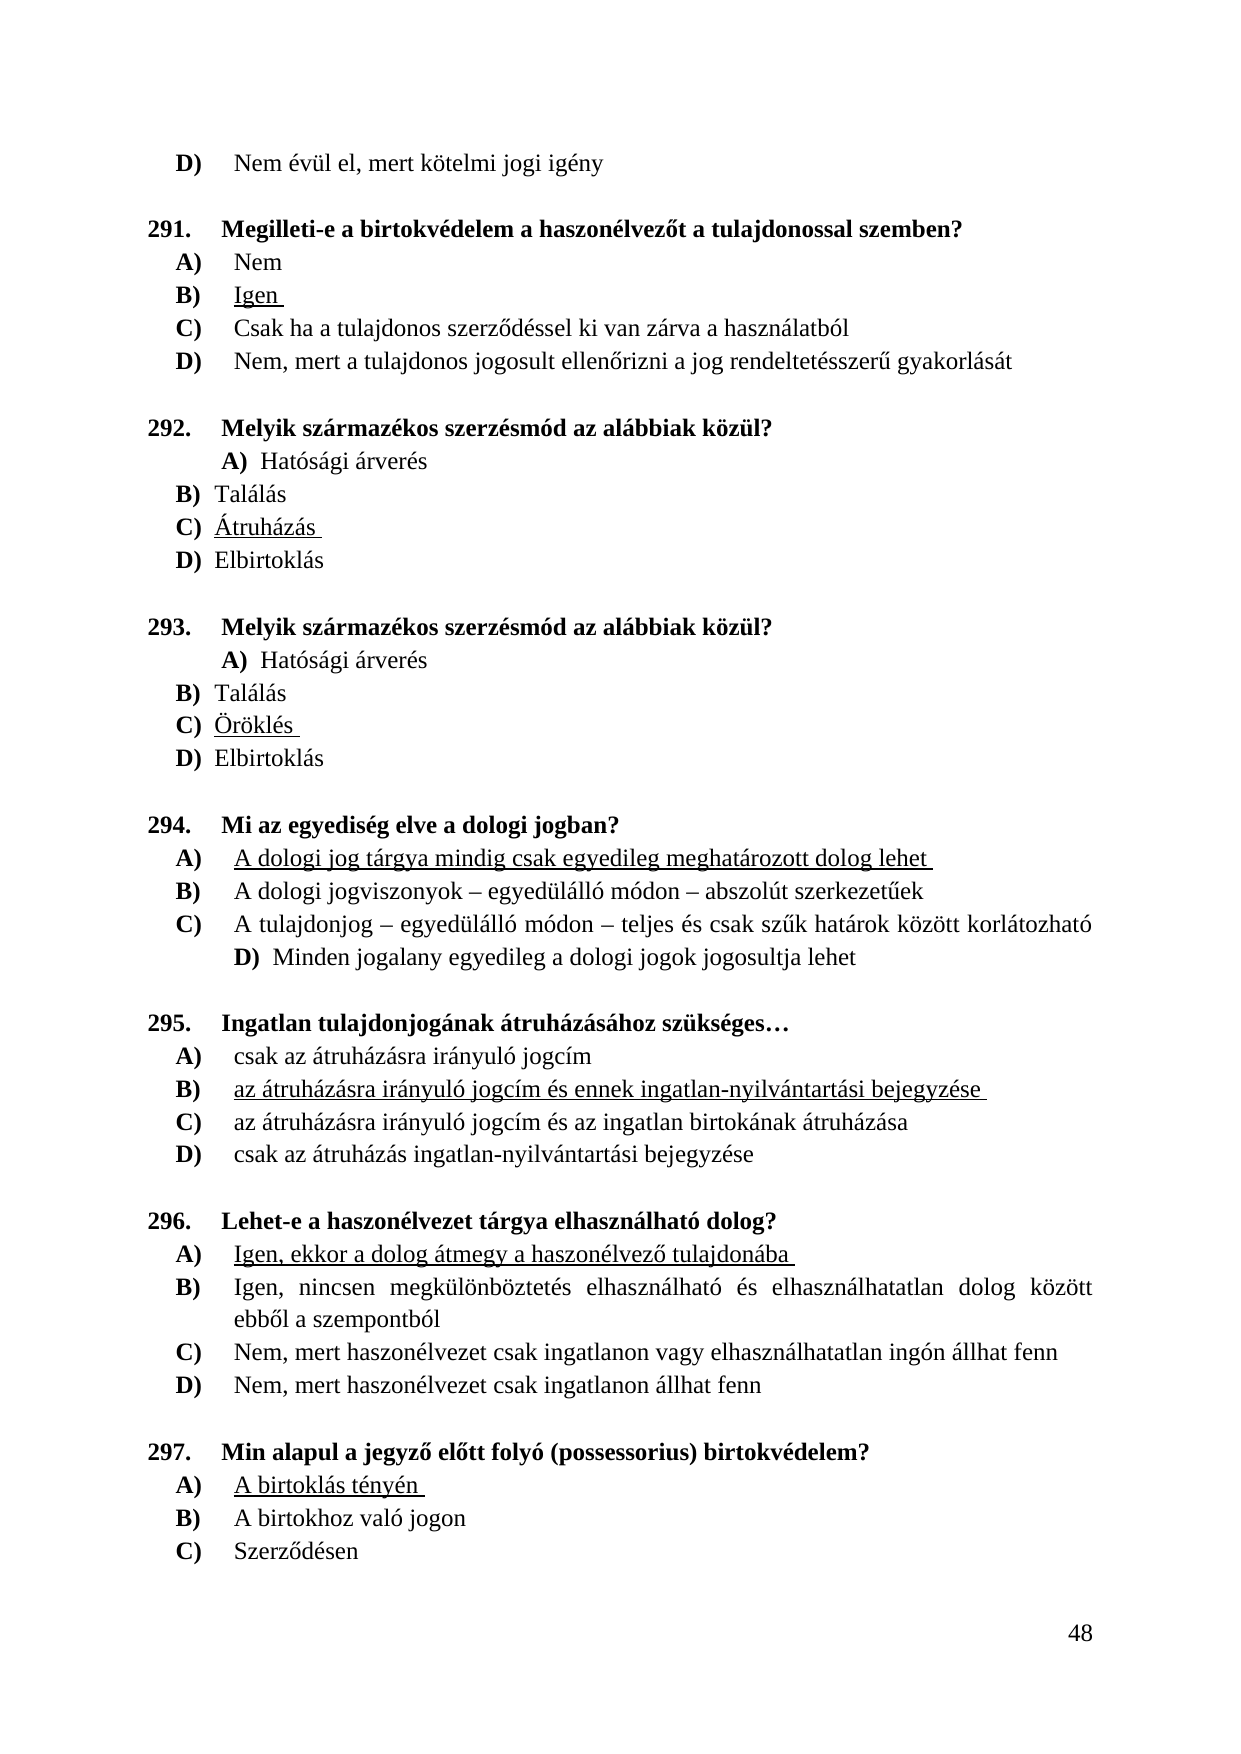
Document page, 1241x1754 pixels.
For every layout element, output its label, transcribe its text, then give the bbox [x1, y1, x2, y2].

list csak az átruházásra irányuló jogcím [175, 1041, 1093, 1069]
list Megilleti-e a birtokvédelem a haszonélvezőt a tulajdonossal szemben? [147, 214, 1093, 243]
list Min alapul a jegyző előtt folyó (possessorius) birtokvédelem? [147, 1437, 1093, 1466]
list A birtoklás tényén [175, 1470, 1093, 1499]
text A) Hatósági árverés [221, 645, 1093, 673]
list Melyik származékos szerzésmód az alábbiak közül? [147, 413, 1093, 442]
list Nem, mert haszonélvezet csak ingatlanon vagy elhasználhatatlan ingón állhat fenn [175, 1337, 1093, 1366]
list Igen, ekkor a dolog átmegy a haszonélvező tulajdonába [175, 1239, 1093, 1268]
list Elbirtoklás [175, 545, 1093, 573]
list Csak ha a tulajdonos szerződéssel ki van zárva a használatból [175, 313, 1093, 342]
list A tulajdonjog – egyedülálló módon – teljes és csak szűk határok között korlátozható D) Minden jogalany egyedileg a dologi jogok jogosultja lehet [175, 909, 1093, 970]
list Nem [175, 247, 1093, 276]
list az átruházásra irányuló jogcím és ennek ingatlan-nyilvántartási bejegyzése [175, 1074, 1093, 1102]
list Igen, nincsen megkülönböztetés elhasználható és elhasználhatatlan dolog között ebből a szempontból [175, 1272, 1093, 1333]
list Találás [175, 678, 1093, 706]
list csak az átruházás ingatlan-nyilvántartási bejegyzése [175, 1139, 1093, 1168]
text A) Hatósági árverés [221, 446, 1093, 475]
list Ingatlan tulajdonjogának átruházásához szükséges… [147, 1008, 1093, 1037]
list Mi az egyediség elve a dologi jogban? [147, 811, 1093, 839]
list A birtokhoz való jogon [175, 1503, 1093, 1532]
list Találás [175, 479, 1093, 508]
list Melyik származékos szerzésmód az alábbiak közül? [147, 612, 1093, 641]
list Szerződésen [175, 1536, 1093, 1565]
list Öröklés [175, 711, 1093, 739]
list A dologi jog tárgya mindig csak egyedileg meghatározott dolog lehet [175, 843, 1093, 872]
list Igen [175, 280, 1093, 309]
list Elbirtoklás [175, 743, 1093, 772]
list Nem, mert a tulajdonos jogosult ellenőrizni a jog rendeltetésszerű gyakorlását [175, 346, 1093, 375]
list Nem, mert haszonélvezet csak ingatlanon állhat fenn [175, 1370, 1093, 1399]
list A dologi jogviszonyok – egyedülálló módon – abszolút szerkezetűek [175, 876, 1093, 905]
list Átruházás [175, 512, 1093, 541]
list Lehet-e a haszonélvezet tárgya elhasználható dolog? [147, 1206, 1093, 1235]
list az átruházásra irányuló jogcím és az ingatlan birtokának átruházása [175, 1107, 1093, 1135]
list Nem évül el, mert kötelmi jogi igény [175, 148, 1093, 177]
